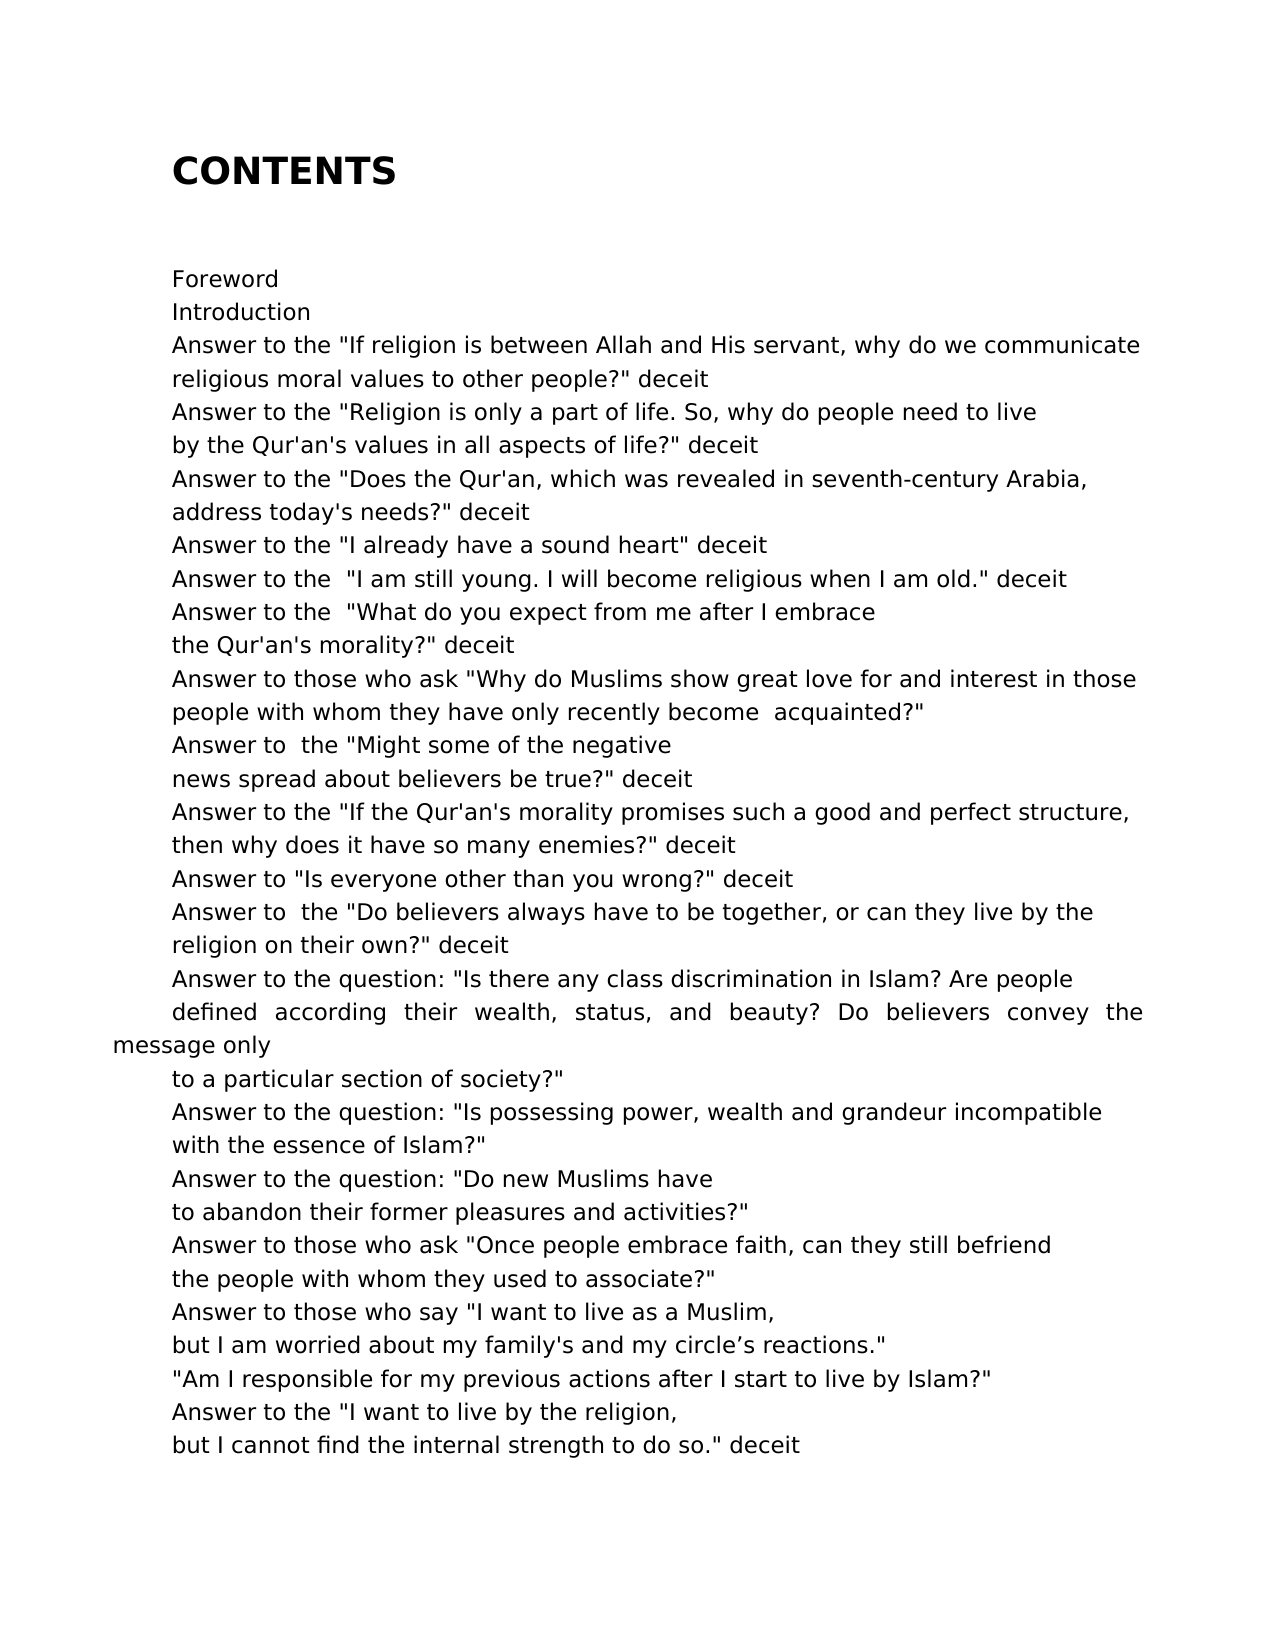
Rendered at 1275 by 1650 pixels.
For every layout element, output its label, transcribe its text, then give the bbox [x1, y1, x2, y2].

text the people with whom they used to associate?" [112, 1260, 1145, 1294]
text Answer to the question: "Is there any class discrimination in Islam? Are people [112, 960, 1145, 994]
text Answer to the "I am still young. I will become religious when I am old." deceit [112, 560, 1145, 594]
text by the Qur'an's values in all aspects of life?" deceit [112, 427, 1145, 460]
text religion on their own?" deceit [112, 927, 1145, 960]
text defined according their wealth, status, and beauty? Do believers convey the message only [112, 994, 1145, 1060]
text religious moral values to other people?" deceit [112, 360, 1145, 394]
text Answer to the question: "Do new Muslims have [112, 1160, 1145, 1194]
text address today's needs?" deceit [112, 494, 1145, 527]
text but I cannot find the internal strength to do so." deceit [112, 1427, 1145, 1460]
text Answer to the "I want to live by the religion, [112, 1394, 1145, 1427]
text Answer to the "Do believers always have to be together, or can they live by the [112, 894, 1145, 927]
text Answer to the question: "Is possessing power, wealth and grandeur incompatible [112, 1094, 1145, 1127]
text news spread about believers be true?" deceit [112, 760, 1145, 794]
text Answer to those who ask "Once people embrace faith, can they still befriend [112, 1227, 1145, 1260]
text Answer to the "What do you expect from me after I embrace [112, 594, 1145, 627]
text Foreword [112, 260, 1145, 294]
text Answer to the "If the Qur'an's morality promises such a good and perfect structure, [112, 794, 1145, 827]
text "Am I responsible for my previous actions after I start to live by Islam?" [112, 1360, 1145, 1394]
text CONTENTS [112, 150, 1145, 194]
text Answer to the "Might some of the negative [112, 727, 1145, 760]
text Answer to the "If religion is between Allah and His servant, why do we communicate [112, 327, 1145, 360]
text Answer to the "Religion is only a part of life. So, why do people need to live [112, 394, 1145, 427]
text with the essence of Islam?" [112, 1127, 1145, 1160]
text Answer to those who ask "Why do Muslims show great love for and interest in those [112, 660, 1145, 694]
text to a particular section of society?" [112, 1060, 1145, 1094]
text but I am worried about my family's and my circle’s reactions." [112, 1327, 1145, 1360]
text Answer to those who say "I want to live as a Muslim, [112, 1294, 1145, 1327]
text the Qur'an's morality?" deceit [112, 627, 1145, 660]
text to abandon their former pleasures and activities?" [112, 1194, 1145, 1227]
text then why does it have so many enemies?" deceit [112, 827, 1145, 860]
text people with whom they have only recently become acquainted?" [112, 694, 1145, 727]
text Answer to "Is everyone other than you wrong?" deceit [112, 860, 1145, 894]
text Answer to the "I already have a sound heart" deceit [112, 527, 1145, 560]
text Answer to the "Does the Qur'an, which was revealed in seventh-century Arabia, [112, 460, 1145, 494]
text Introduction [112, 294, 1145, 327]
